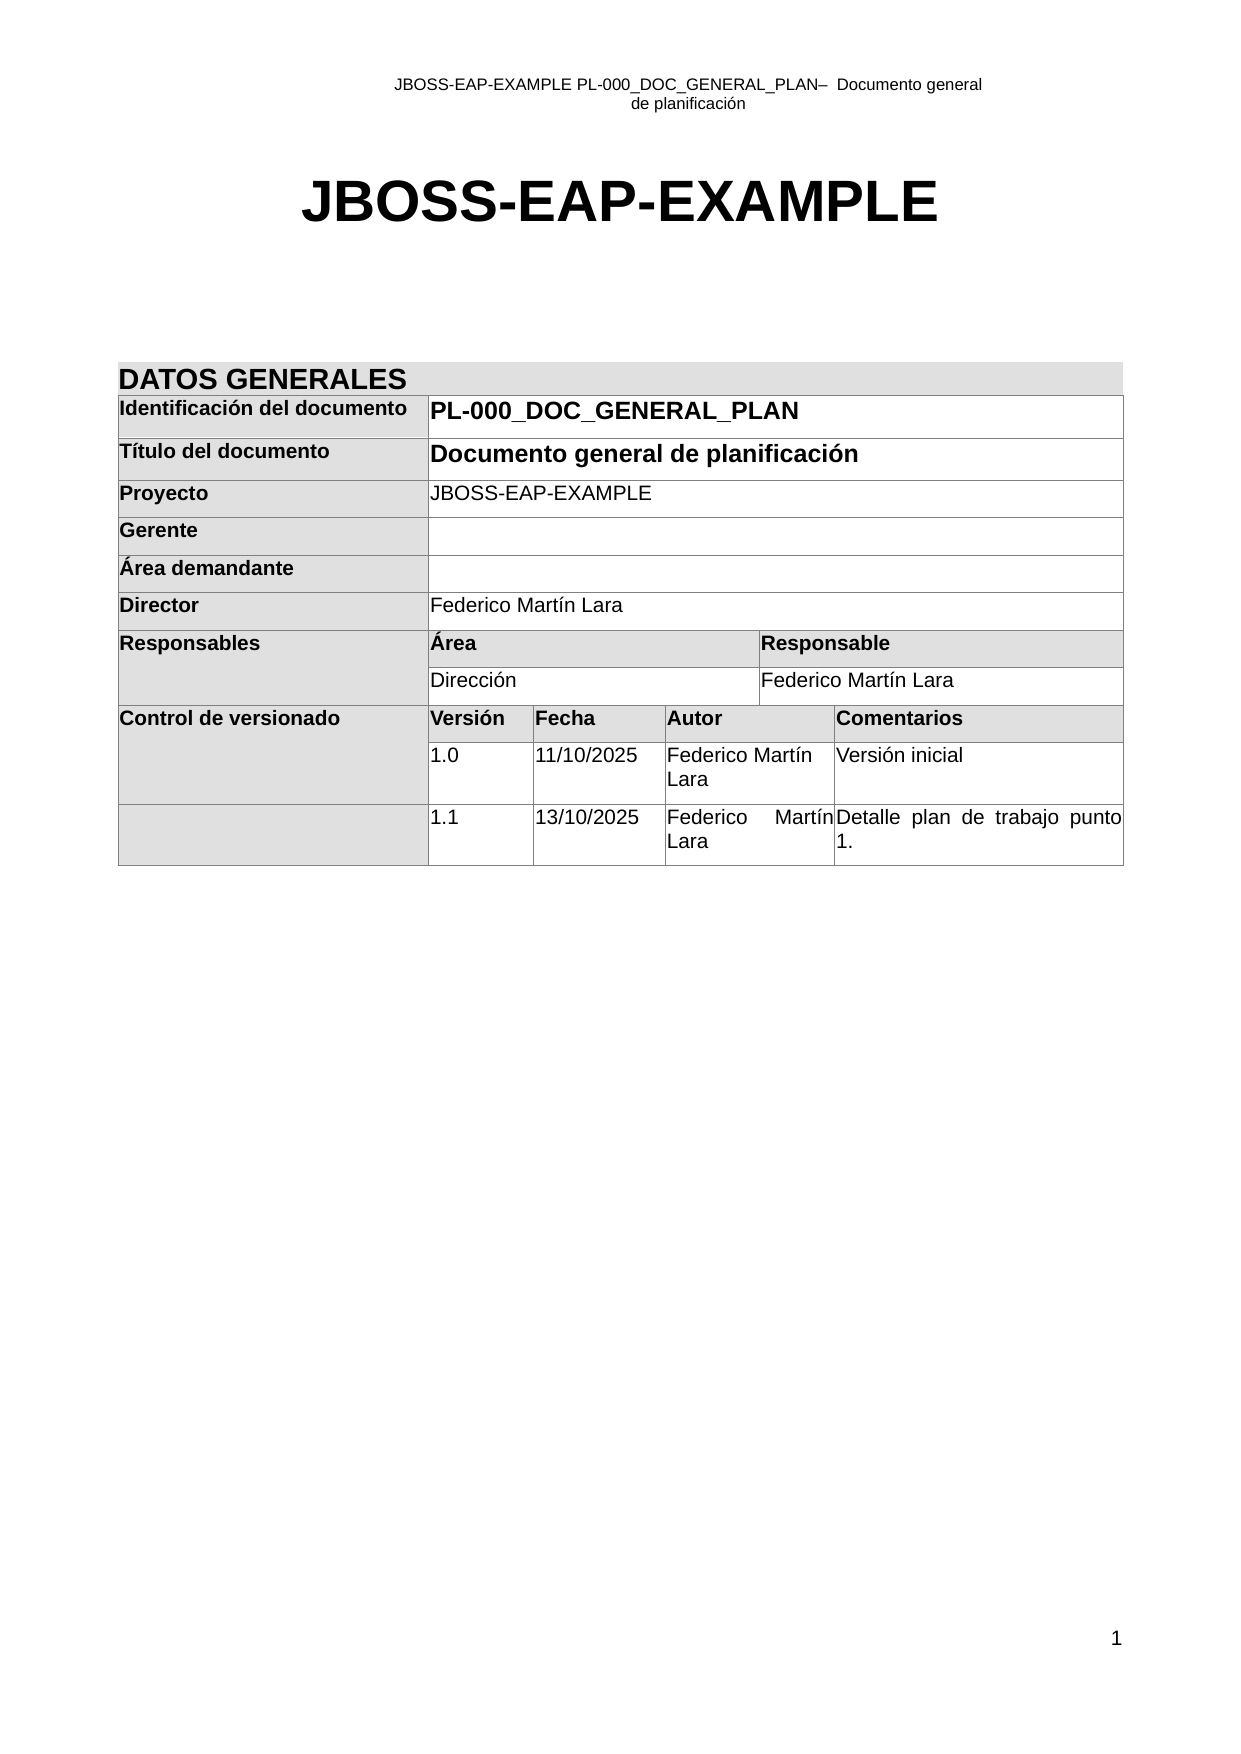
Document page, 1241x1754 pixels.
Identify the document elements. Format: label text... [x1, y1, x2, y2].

table_cell Federico Martín Lara [429, 593, 1123, 630]
table_cell 1.1 [429, 805, 533, 865]
table_cell Federico Martín Lara [666, 743, 834, 804]
table_cell Identificación del documento [119, 396, 428, 437]
table_cell 11/10/2025 [534, 743, 665, 804]
table_cell Fecha [534, 706, 665, 742]
table_cell Proyecto [119, 481, 428, 517]
text JBOSS-EAP-EXAMPLE [118, 167, 1122, 234]
table_cell Detalle plan de trabajo punto 1. [835, 805, 1123, 865]
table_header DATOS GENERALES [118, 362, 1123, 395]
table_cell Responsable [760, 631, 1123, 667]
table_cell [429, 556, 1123, 592]
table_cell Dirección [429, 668, 759, 705]
table_cell JBOSS-EAP-EXAMPLE [429, 481, 1123, 517]
table_cell Área [429, 631, 759, 667]
table_cell 13/10/2025 [534, 805, 665, 865]
table_cell Autor [666, 706, 834, 742]
table_cell 1.0 [429, 743, 533, 804]
table_cell Área demandante [119, 556, 428, 592]
table_cell Responsables [119, 631, 428, 705]
table_cell Director [119, 593, 428, 630]
table_cell Documento general de planificación [429, 439, 1123, 480]
table_cell Comentarios [835, 706, 1123, 742]
table_cell Título del documento [119, 439, 428, 480]
table_cell [429, 518, 1123, 555]
table_cell Versión [429, 706, 533, 742]
table_cell Gerente [119, 518, 428, 555]
table_cell Federico Martín Lara [666, 805, 834, 865]
table_cell PL-000_DOC_GENERAL_PLAN [429, 396, 1123, 437]
table_cell [119, 805, 428, 865]
table_cell Versión inicial [835, 743, 1123, 804]
table_cell Federico Martín Lara [760, 668, 1123, 705]
table_cell Control de versionado [119, 706, 428, 804]
